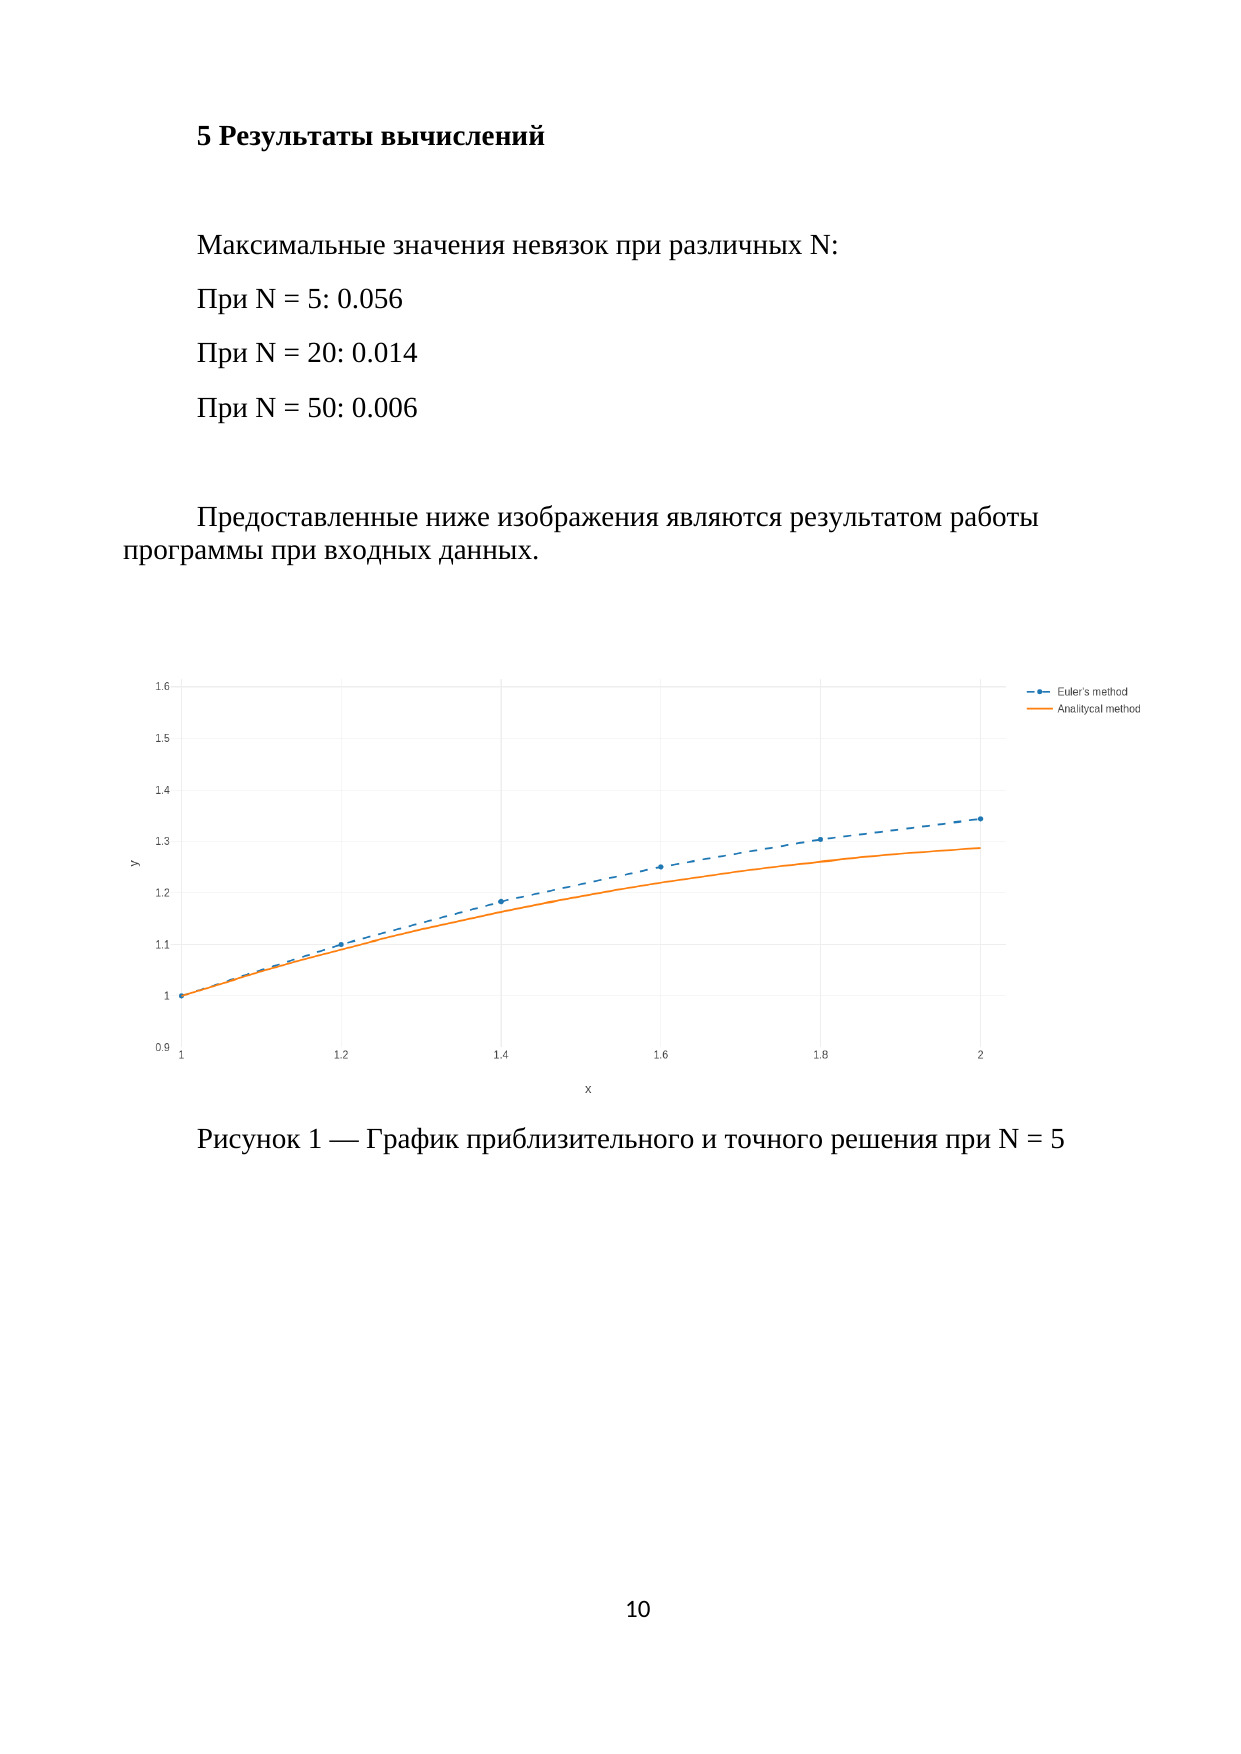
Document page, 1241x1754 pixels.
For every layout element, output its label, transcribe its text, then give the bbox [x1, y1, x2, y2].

text Рисунок 1 — График приблизительного и точного решения при N = 5 [123, 1100, 1152, 1154]
text При N = 50: 0.006 [123, 390, 1152, 423]
text [123, 641, 1152, 663]
picture [123, 663, 1152, 1100]
text Максимальные значения невязок при различных N: [123, 227, 1152, 260]
text Предоставленные ниже изображения являются результатом работы программы при входных данных. [123, 499, 1152, 566]
text При N = 5: 0.056 [123, 281, 1152, 315]
text 5 Результаты вычислений [123, 118, 1152, 152]
text При N = 20: 0.014 [123, 336, 1152, 369]
